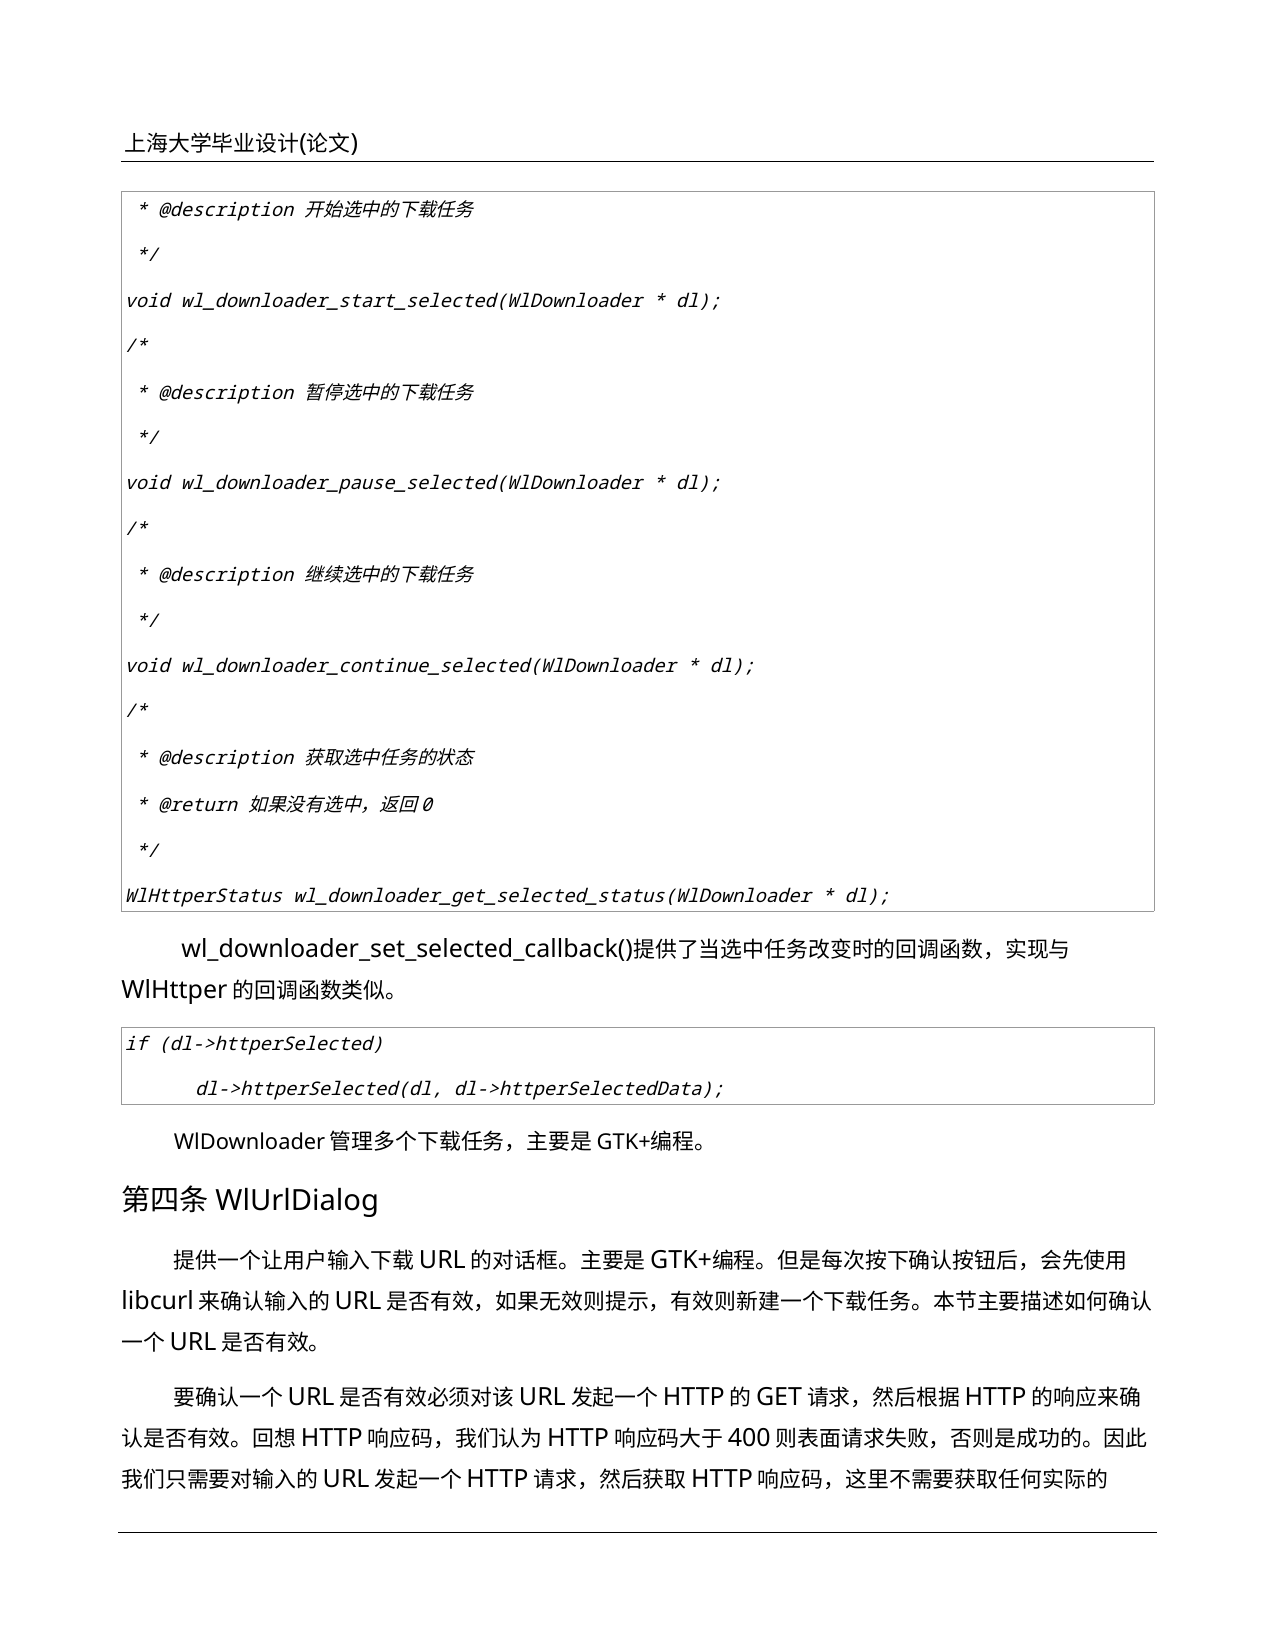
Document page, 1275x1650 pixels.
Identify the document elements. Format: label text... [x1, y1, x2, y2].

text if (dl->httperSelected) [122, 1028, 1154, 1056]
text */ [122, 421, 1154, 450]
text * @return 如果没有选中，返回0 [122, 787, 1154, 817]
text 提供一个让用户输入下载URL的对话框。主要是GTK+编程。但是每次按下确认按钮后，会先使用libcurl来确认输入的URL是否有效，如果无效则提示，有效则新建一个下载任务。本节主要描述如何确认一个URL是否有效。 [121, 1242, 1154, 1358]
text /* [122, 329, 1154, 358]
text wl_downloader_set_selected_callback()提供了当选中任务改变时的回调函数，实现与WlHttper的回调函数类似。 [121, 931, 1154, 1006]
text WlDownloader管理多个下载任务，主要是GTK+编程。 [121, 1124, 1154, 1156]
text void wl_downloader_pause_selected(WlDownloader * dl); [122, 467, 1154, 495]
text */ [122, 238, 1154, 267]
text * @description 暂停选中的下载任务 [122, 374, 1154, 404]
text WlHttperStatus wl_downloader_get_selected_status(WlDownloader * dl); [122, 879, 1154, 911]
text 要确认一个URL是否有效必须对该URL发起一个HTTP的GET请求，然后根据HTTP的响应来确认是否有效。回想HTTP响应码，我们认为HTTP响应码大于400则表面请求失败，否则是成功的。因此我们只需要对输入的URL发起一个HTTP请求，然后获取HTTP响应码，这里不需要获取任何实际的 [121, 1379, 1154, 1495]
text 第四条 WlUrlDialog [121, 1176, 1154, 1219]
text */ [122, 604, 1154, 633]
text dl->httperSelected(dl, dl->httperSelectedData); [122, 1072, 1154, 1104]
text void wl_downloader_start_selected(WlDownloader * dl); [122, 284, 1154, 312]
text */ [122, 834, 1154, 863]
text * @description 继续选中的下载任务 [122, 557, 1154, 587]
text * @description 获取选中任务的状态 [122, 740, 1154, 770]
text void wl_downloader_continue_selected(WlDownloader * dl); [122, 649, 1154, 678]
text * @description 开始选中的下载任务 [122, 192, 1154, 222]
text /* [122, 512, 1154, 540]
text /* [122, 694, 1154, 723]
